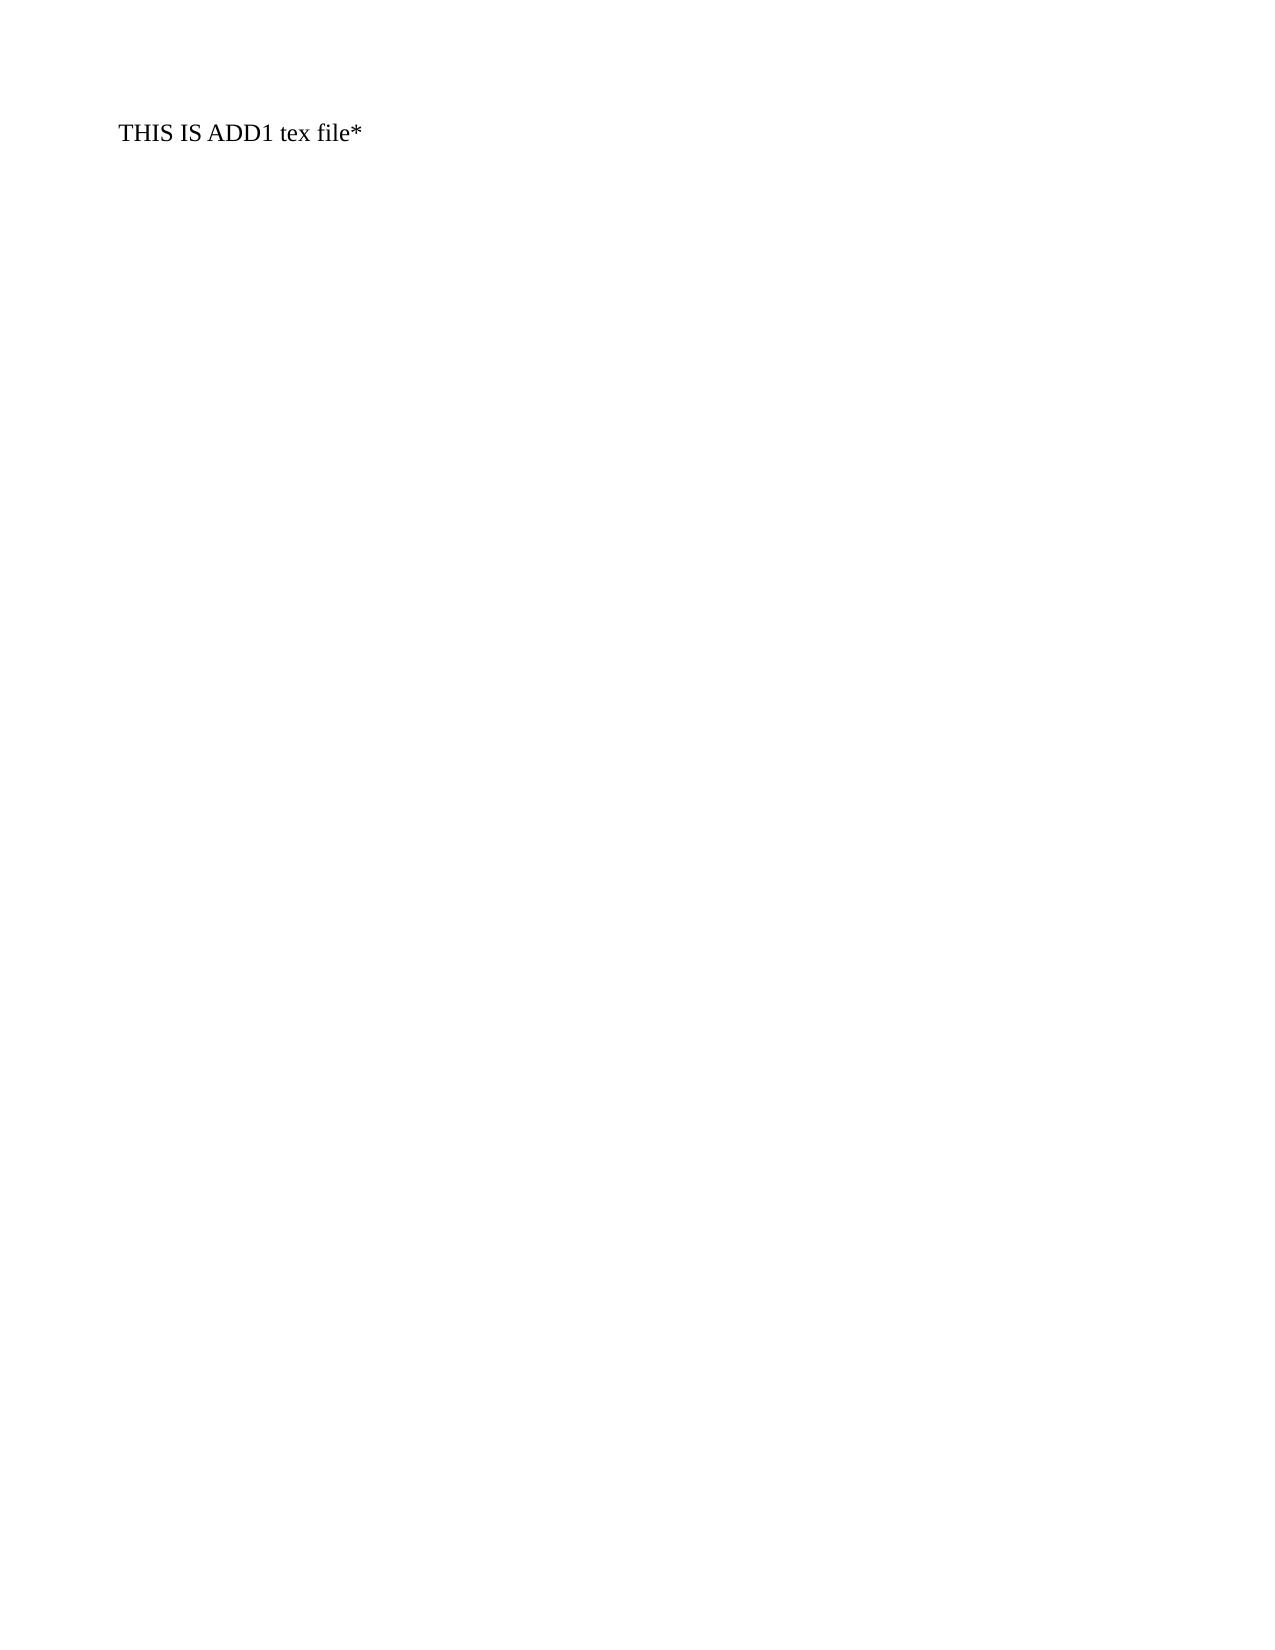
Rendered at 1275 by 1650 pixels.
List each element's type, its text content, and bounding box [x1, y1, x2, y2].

text THIS IS ADD1 tex file* [118, 118, 1157, 147]
